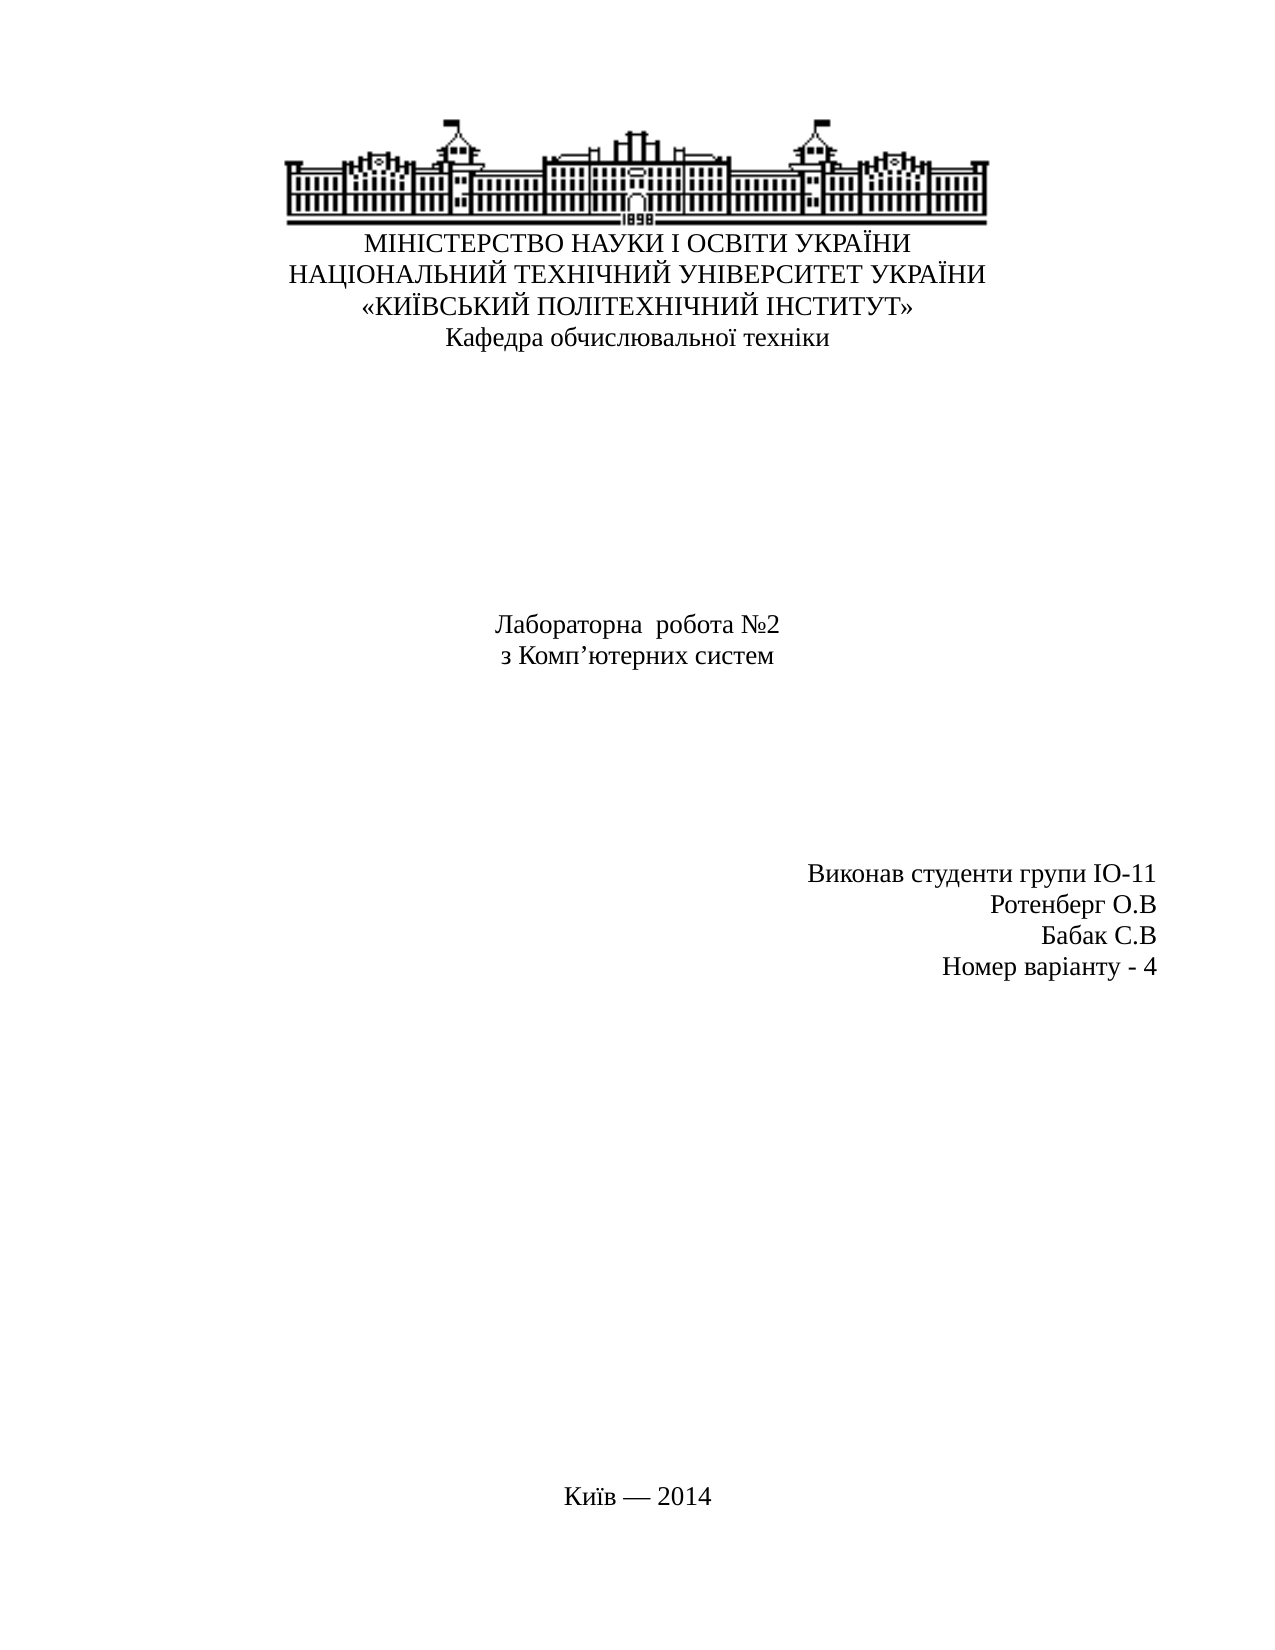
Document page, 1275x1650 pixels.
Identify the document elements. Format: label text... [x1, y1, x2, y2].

text Виконав студенти групи ІО-11 [118, 857, 1157, 888]
text НАЦІОНАЛЬНИЙ ТЕХНІЧНИЙ УНІВЕРСИТЕТ УКРАЇНИ [118, 259, 1157, 290]
text з Комп’ютерних систем [118, 639, 1157, 670]
text МІНІСТЕРСТВО НАУКИ І ОСВІТИ УКРАЇНИ [118, 227, 1157, 259]
picture [283, 118, 992, 228]
text Номер варіанту - 4 [118, 950, 1157, 981]
text «КИЇВСЬКИЙ ПОЛІТЕХНІЧНИЙ ІНСТИТУТ» [118, 290, 1157, 321]
text Бабак С.В [118, 919, 1157, 950]
text Лабораторна робота №2 [118, 608, 1157, 639]
text Кафедра обчислювальної техніки [118, 321, 1157, 352]
text Київ — 2014 [118, 1480, 1157, 1511]
text Ротенберг О.В [118, 888, 1157, 919]
